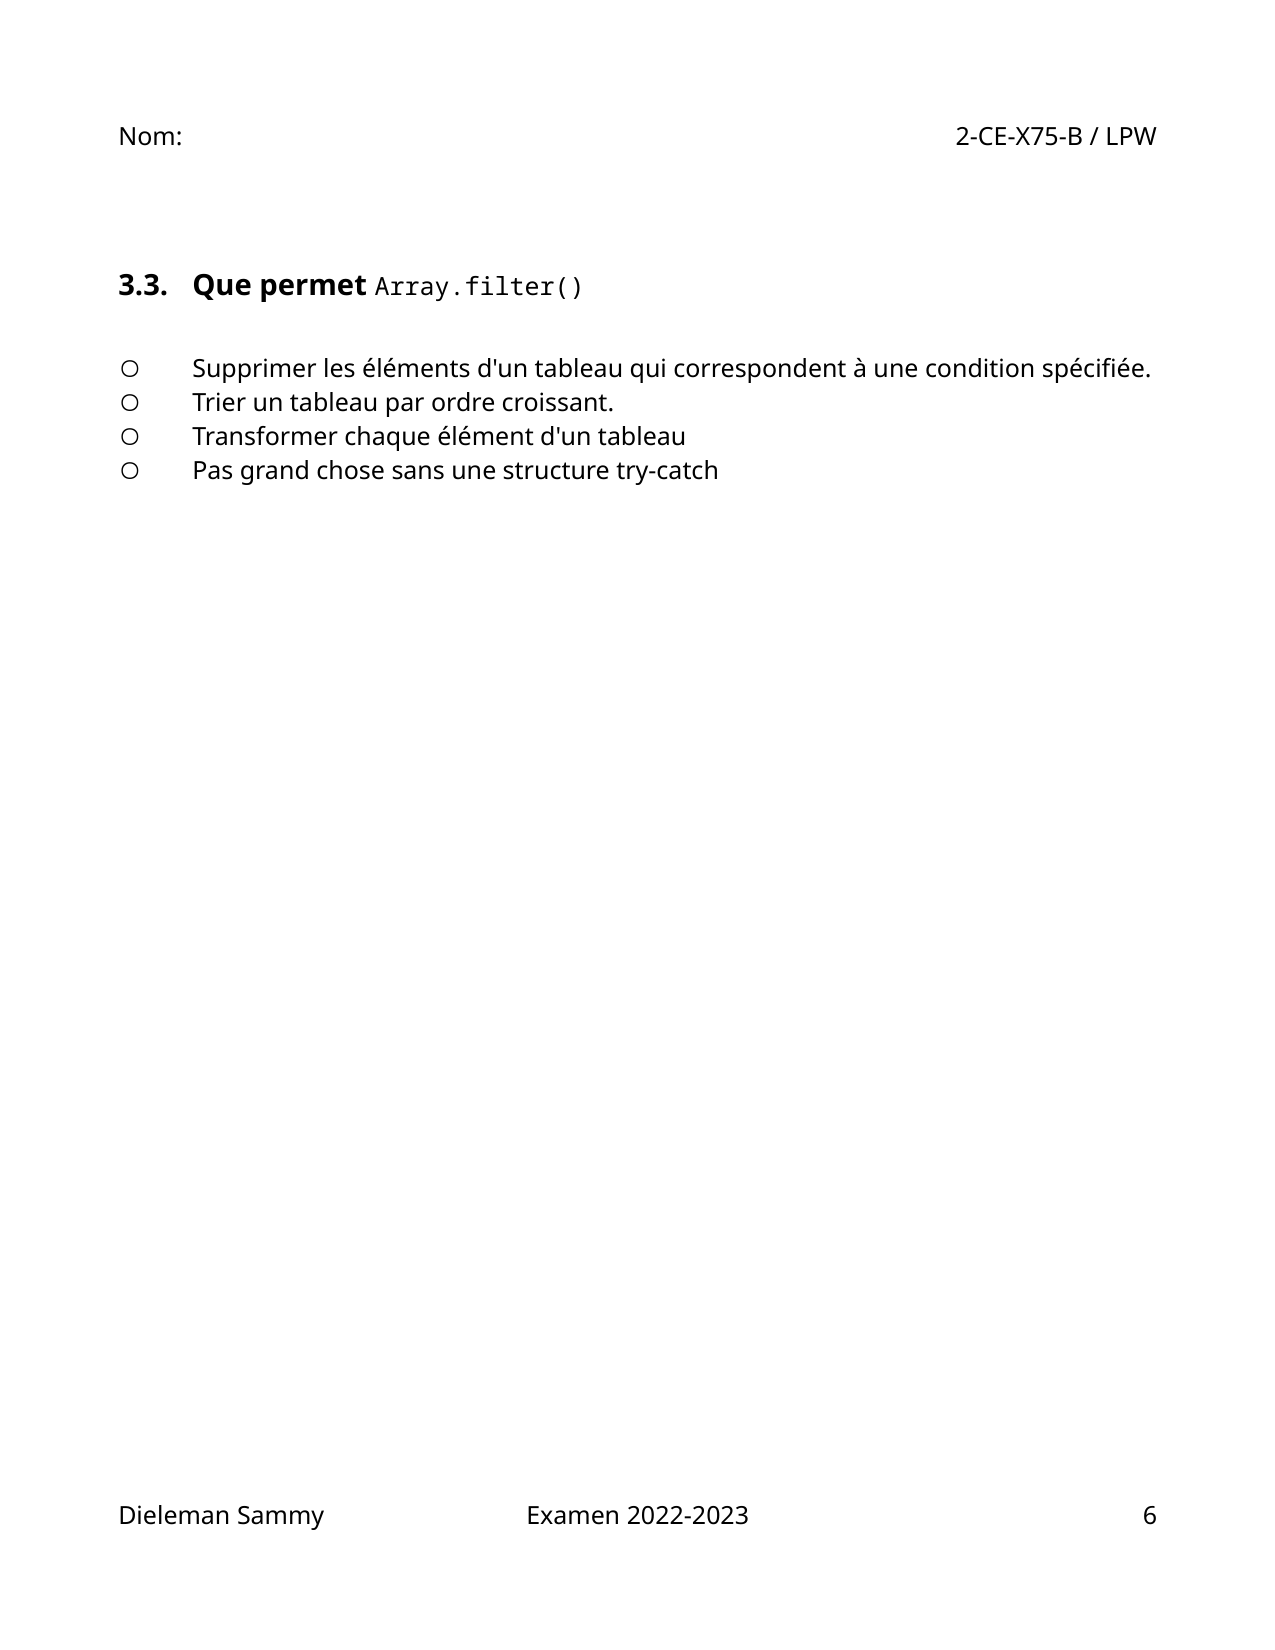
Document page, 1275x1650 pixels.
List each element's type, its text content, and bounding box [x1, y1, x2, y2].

text ○ Transformer chaque élément d'un tableau [118, 419, 1157, 453]
text ○ Trier un tableau par ordre croissant. [118, 385, 1157, 419]
text ○ Supprimer les éléments d'un tableau qui correspondent à une condition spécifiée. [118, 351, 1157, 385]
subtitle Que permet Array.filter() [118, 264, 1157, 304]
text ○ Pas grand chose sans une structure try-catch [118, 453, 1157, 487]
